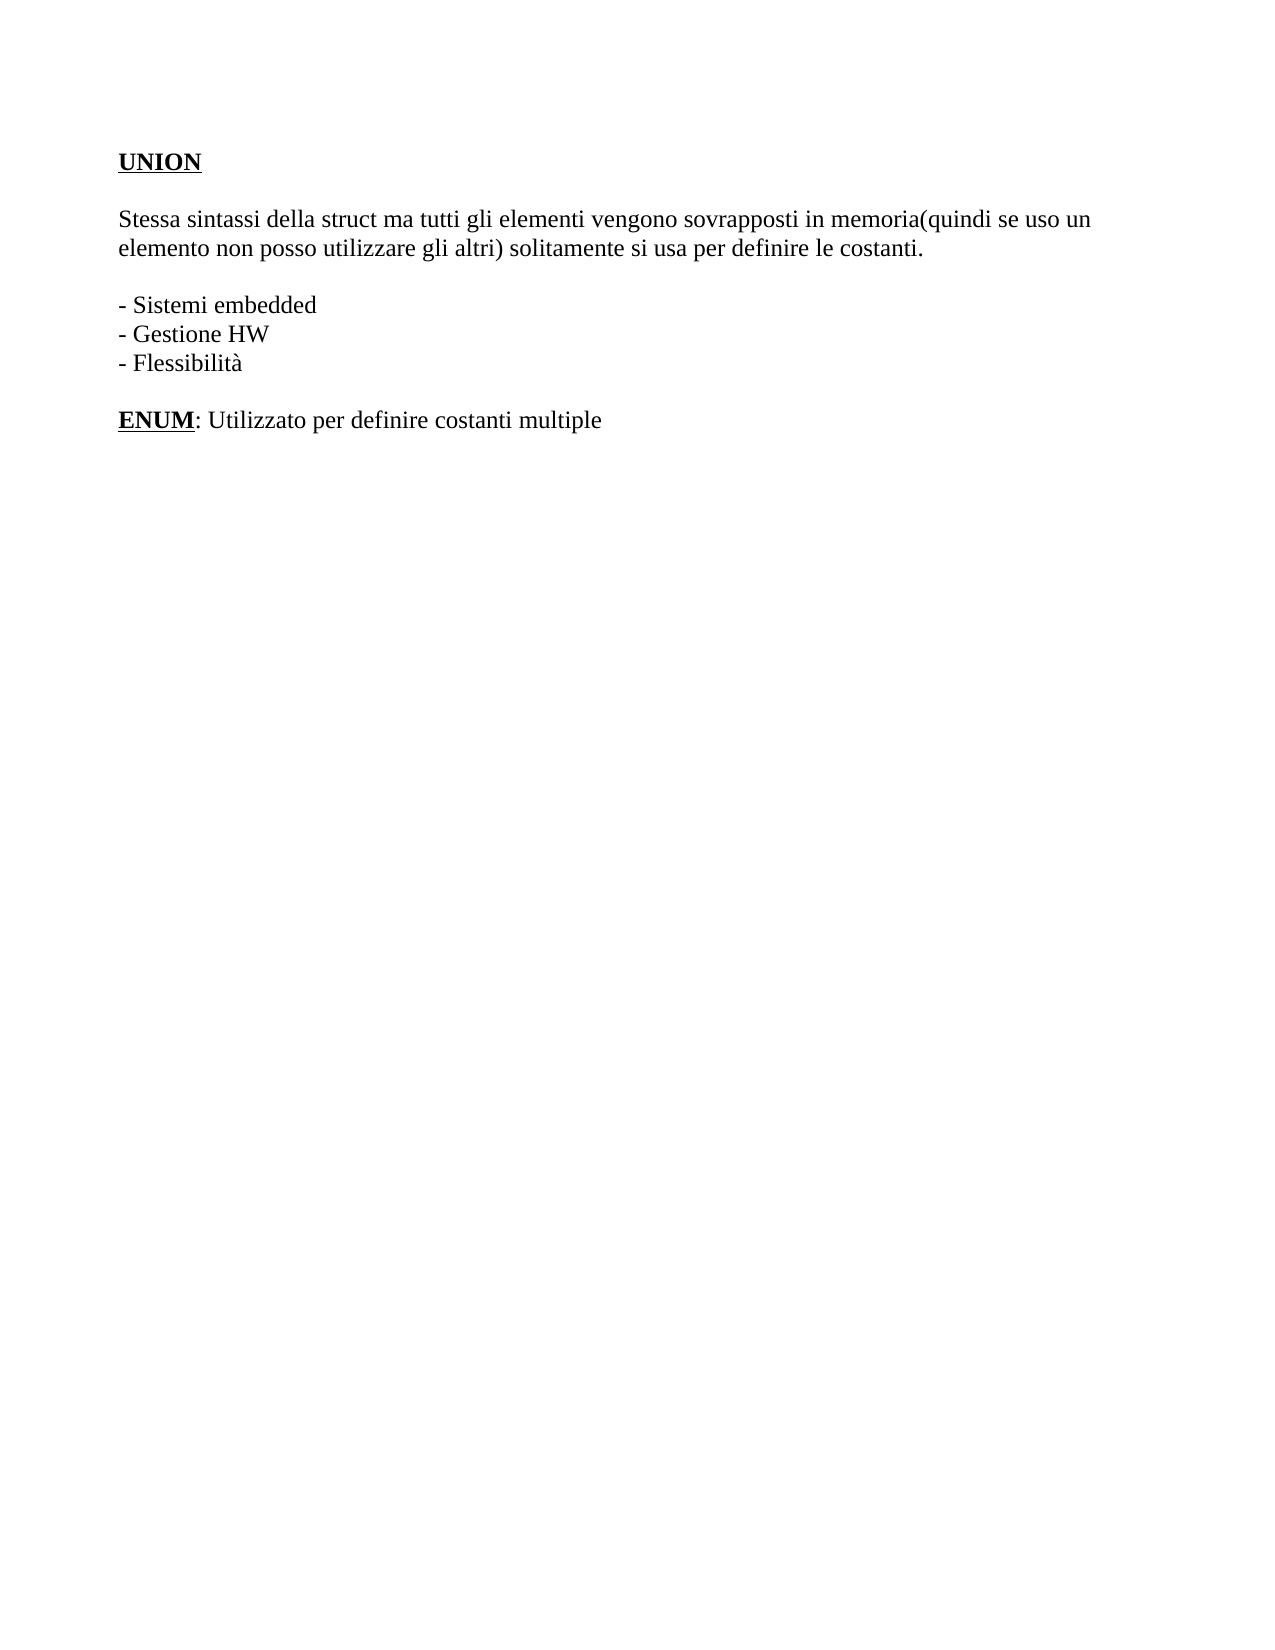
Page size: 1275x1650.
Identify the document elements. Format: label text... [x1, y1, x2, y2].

text UNION [118, 147, 1157, 176]
text ENUM: Utilizzato per definire costanti multiple [118, 406, 1157, 434]
text - Gestione HW [118, 319, 1157, 348]
text - Sistemi embedded [118, 291, 1157, 319]
text Stessa sintassi della struct ma tutti gli elementi vengono sovrapposti in memoria(quindi se uso un elemento non posso utilizzare gli altri) solitamente si usa per definire le costanti. [118, 204, 1157, 262]
text - Flessibilità [118, 348, 1157, 377]
